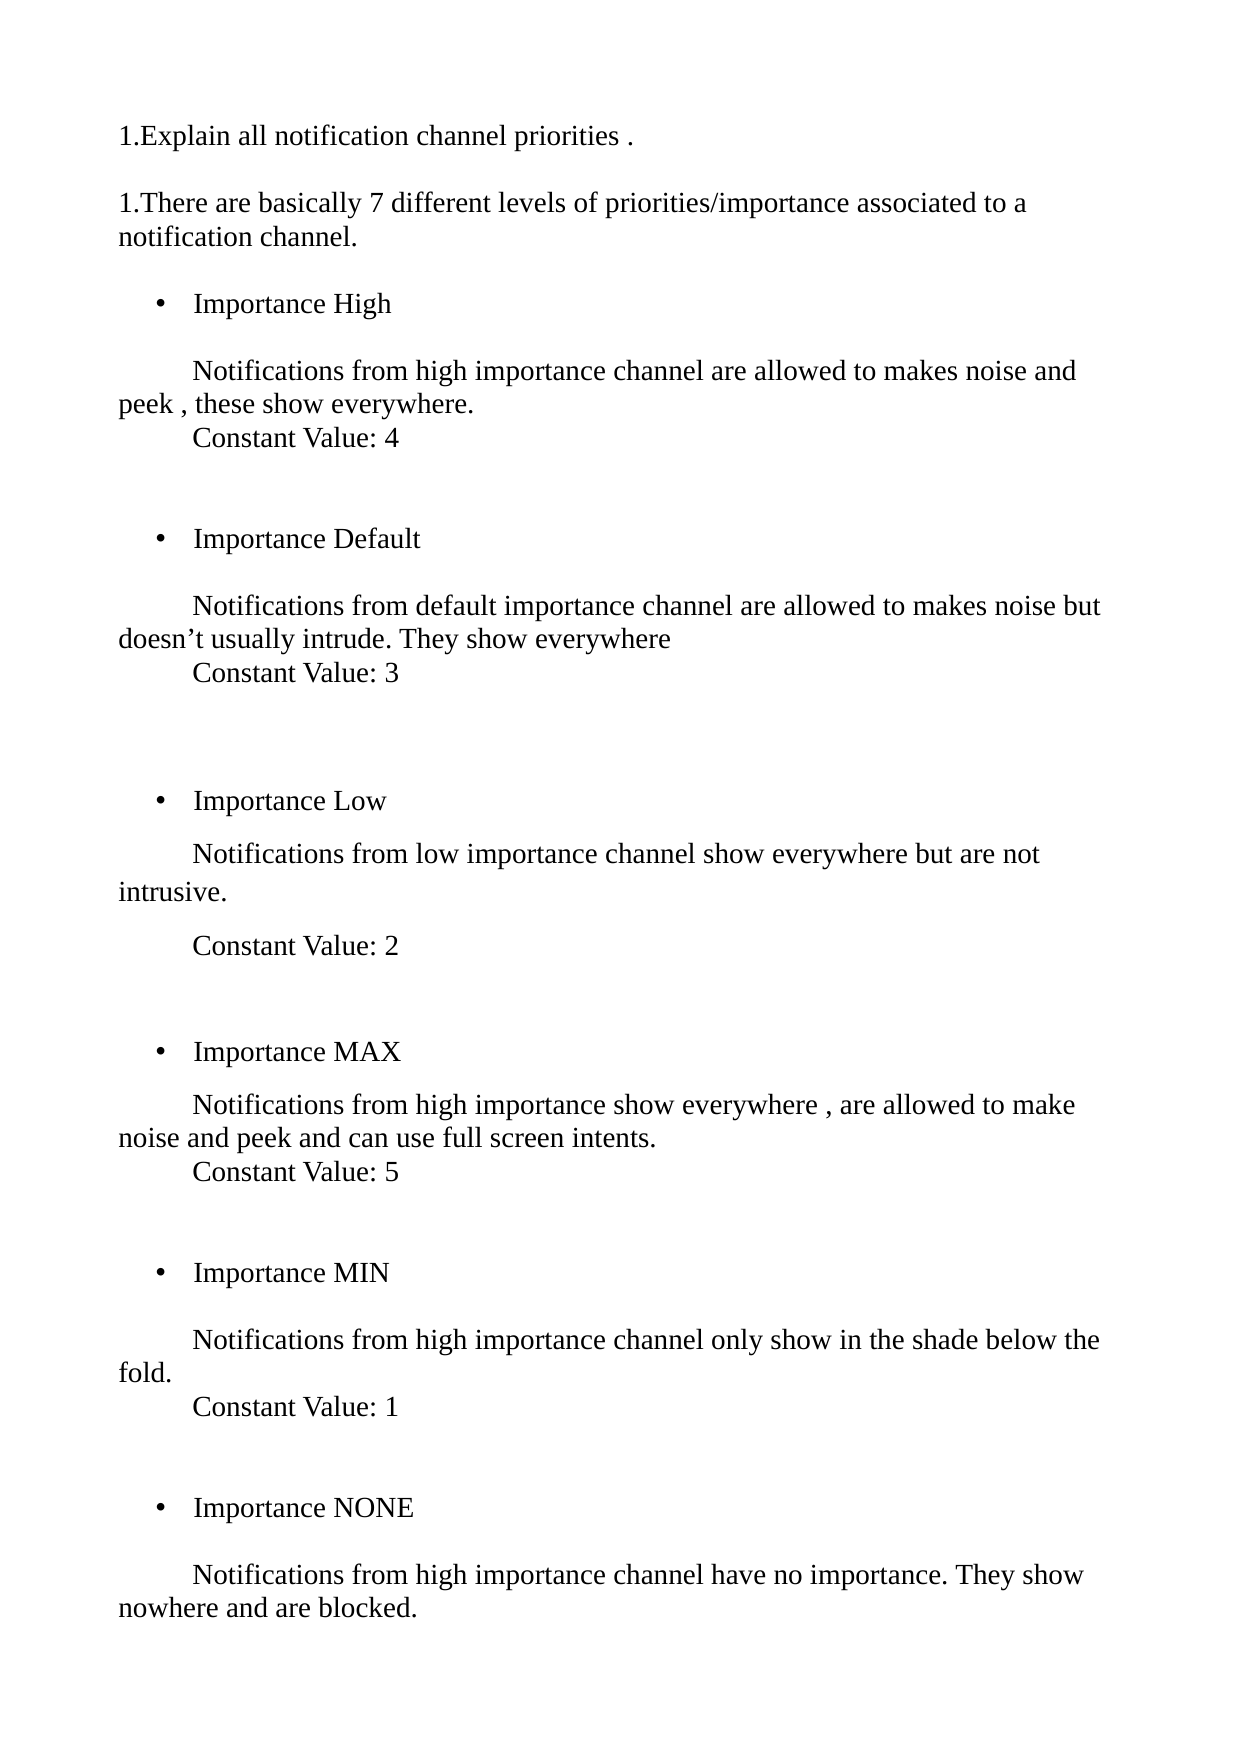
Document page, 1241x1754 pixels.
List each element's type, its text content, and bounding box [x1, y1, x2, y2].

text 1.There are basically 7 different levels of priorities/importance associated to a notification channel. [118, 185, 1122, 252]
text Constant Value: 4 [118, 420, 1122, 454]
text Constant Value: 3 [118, 655, 1122, 688]
text 1.Explain all notification channel priorities . [118, 118, 1122, 152]
list Importance Low [156, 783, 1122, 816]
text Constant Value: 1 [118, 1389, 1122, 1423]
list Importance MIN [156, 1255, 1122, 1288]
list Importance Default [156, 521, 1122, 554]
text Notifications from high importance channel have no importance. They show nowhere and are blocked. [118, 1557, 1122, 1624]
text Notifications from low importance channel show everywhere but are not intrusive. [118, 836, 1122, 908]
text Notifications from default importance channel are allowed to makes noise but doesn’t usually intrude. They show everywhere [118, 588, 1122, 655]
text Constant Value: 2 [118, 928, 1122, 961]
text Notifications from high importance show everywhere , are allowed to make noise and peek and can use full screen intents. [118, 1087, 1122, 1154]
text Constant Value: 5 [118, 1154, 1122, 1188]
list Importance High [156, 286, 1122, 319]
text Notifications from high importance channel are allowed to makes noise and peek , these show everywhere. [118, 353, 1122, 420]
list Importance NONE [156, 1490, 1122, 1523]
list Importance MAX [156, 1034, 1122, 1067]
text Notifications from high importance channel only show in the shade below the fold. [118, 1322, 1122, 1389]
